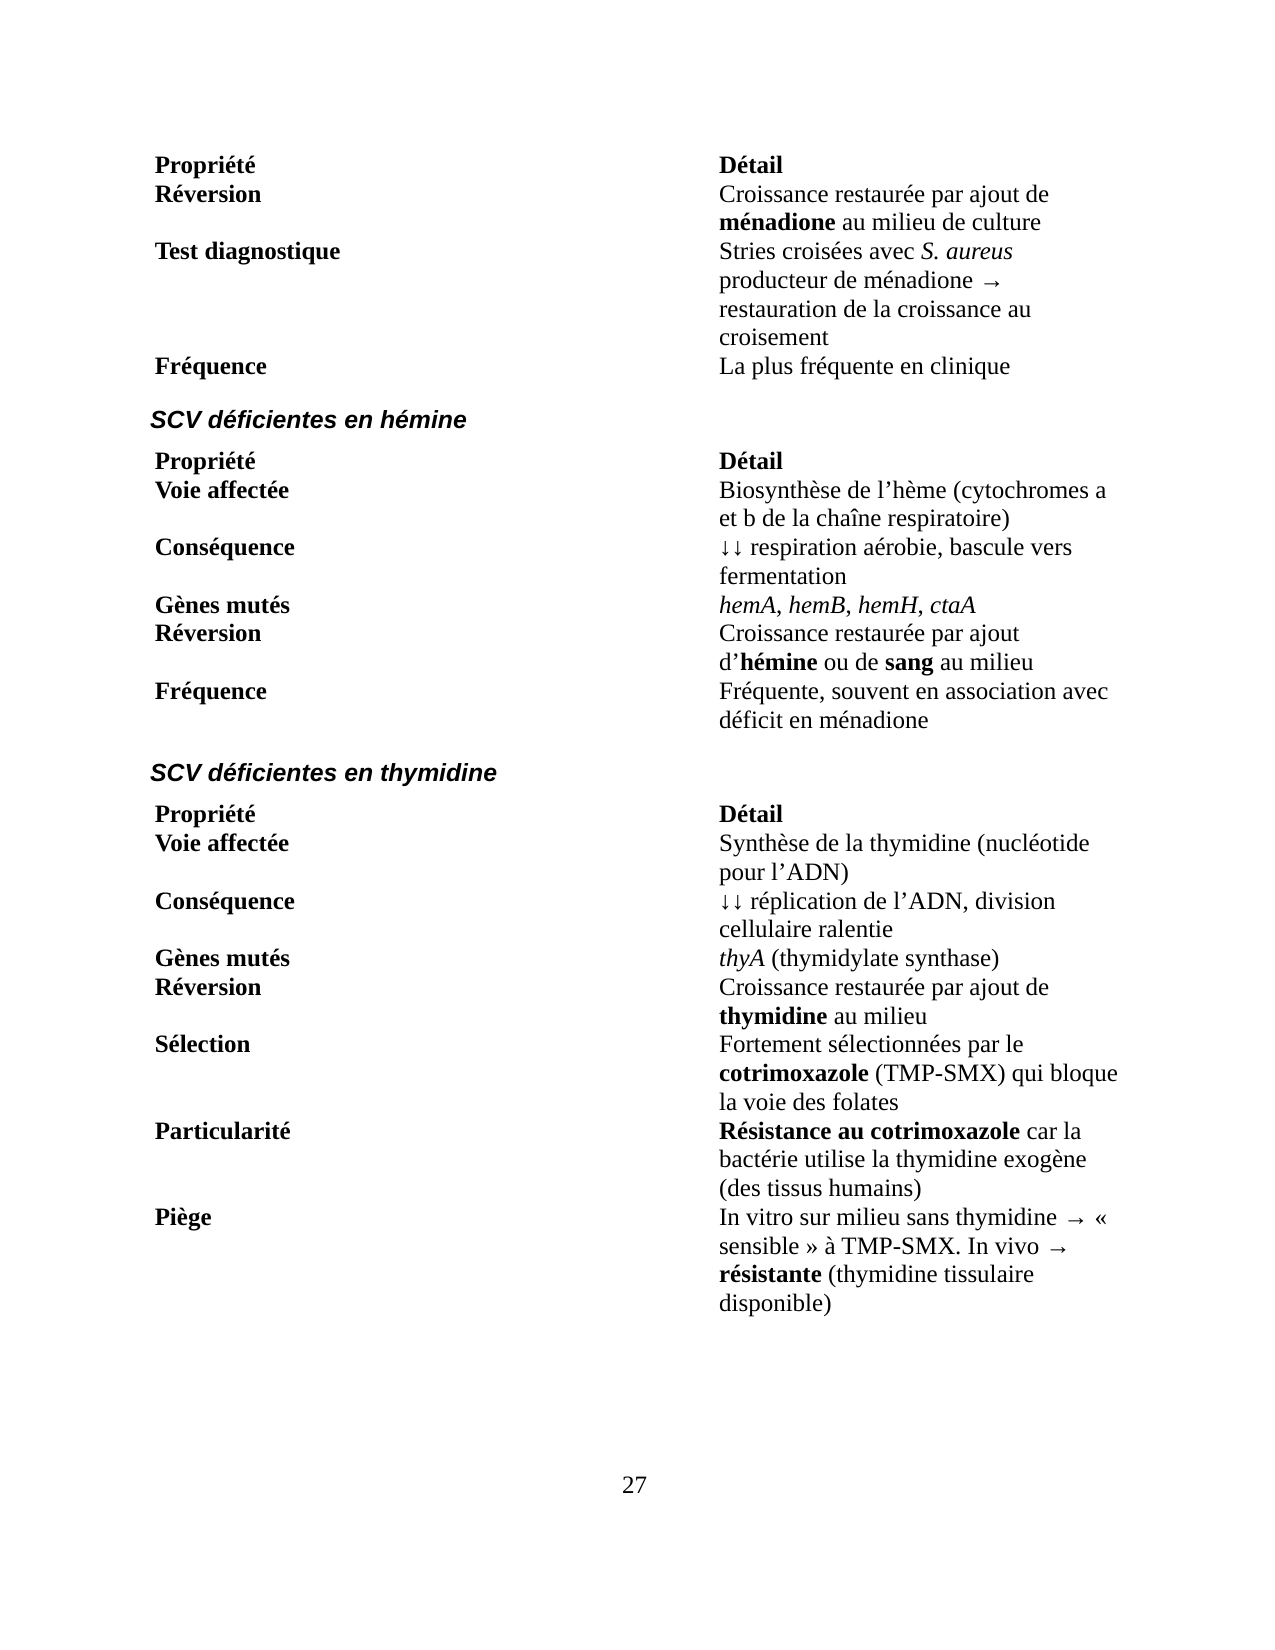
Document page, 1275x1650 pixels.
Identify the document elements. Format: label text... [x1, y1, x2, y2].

table_cell Résistance au cotrimoxazole car la bactérie utilise la thymidine exogène (des tissus humains) [714, 1116, 1125, 1202]
table_cell Fréquence [150, 351, 714, 380]
table_cell Réversion [150, 972, 714, 1029]
table_cell Conséquence [150, 532, 714, 590]
table_cell Biosynthèse de l’hème (cytochromes a et b de la chaîne respiratoire) [714, 475, 1125, 532]
table_cell In vitro sur milieu sans thymidine → « sensible » à TMP-SMX. In vivo → résistante (thymidine tissulaire disponible) [714, 1202, 1125, 1317]
table_cell ↓↓ réplication de l’ADN, division cellulaire ralentie [714, 886, 1125, 943]
table_cell Stries croisées avec S. aureus producteur de ménadione → restauration de la croissance au croisement [714, 236, 1125, 351]
table_cell thyA (thymidylate synthase) [714, 943, 1125, 972]
table_cell Piège [150, 1202, 714, 1317]
table_cell Conséquence [150, 886, 714, 943]
table_cell Réversion [150, 179, 714, 236]
table_cell Fréquence [150, 676, 714, 733]
table_cell Croissance restaurée par ajout d’hémine ou de sang au milieu [714, 619, 1125, 676]
table_cell hemA, hemB, hemH, ctaA [714, 590, 1125, 618]
table_header Propriété [150, 800, 714, 828]
table_cell Fortement sélectionnées par le cotrimoxazole (TMP-SMX) qui bloque la voie des folates [714, 1030, 1125, 1116]
table_cell Croissance restaurée par ajout de thymidine au milieu [714, 972, 1125, 1029]
table_header Détail [714, 800, 1125, 828]
subtitle SCV déficientes en hémine [150, 405, 1125, 433]
table_header Détail [714, 446, 1125, 475]
table_cell Sélection [150, 1030, 714, 1116]
table_cell Test diagnostique [150, 236, 714, 351]
table_cell ↓↓ respiration aérobie, bascule vers fermentation [714, 532, 1125, 590]
table_cell Particularité [150, 1116, 714, 1202]
table_cell Voie affectée [150, 828, 714, 886]
subtitle SCV déficientes en thymidine [150, 758, 1125, 787]
table_cell Gènes mutés [150, 943, 714, 972]
table_header Détail [714, 150, 1125, 179]
table_cell La plus fréquente en clinique [714, 351, 1125, 380]
table_header Propriété [150, 150, 714, 179]
table_cell Voie affectée [150, 475, 714, 532]
table_cell Croissance restaurée par ajout de ménadione au milieu de culture [714, 179, 1125, 236]
table_cell Gènes mutés [150, 590, 714, 618]
table_cell Réversion [150, 619, 714, 676]
table_cell Synthèse de la thymidine (nucléotide pour l’ADN) [714, 828, 1125, 886]
table_header Propriété [150, 446, 714, 475]
table_cell Fréquente, souvent en association avec déficit en ménadione [714, 676, 1125, 733]
